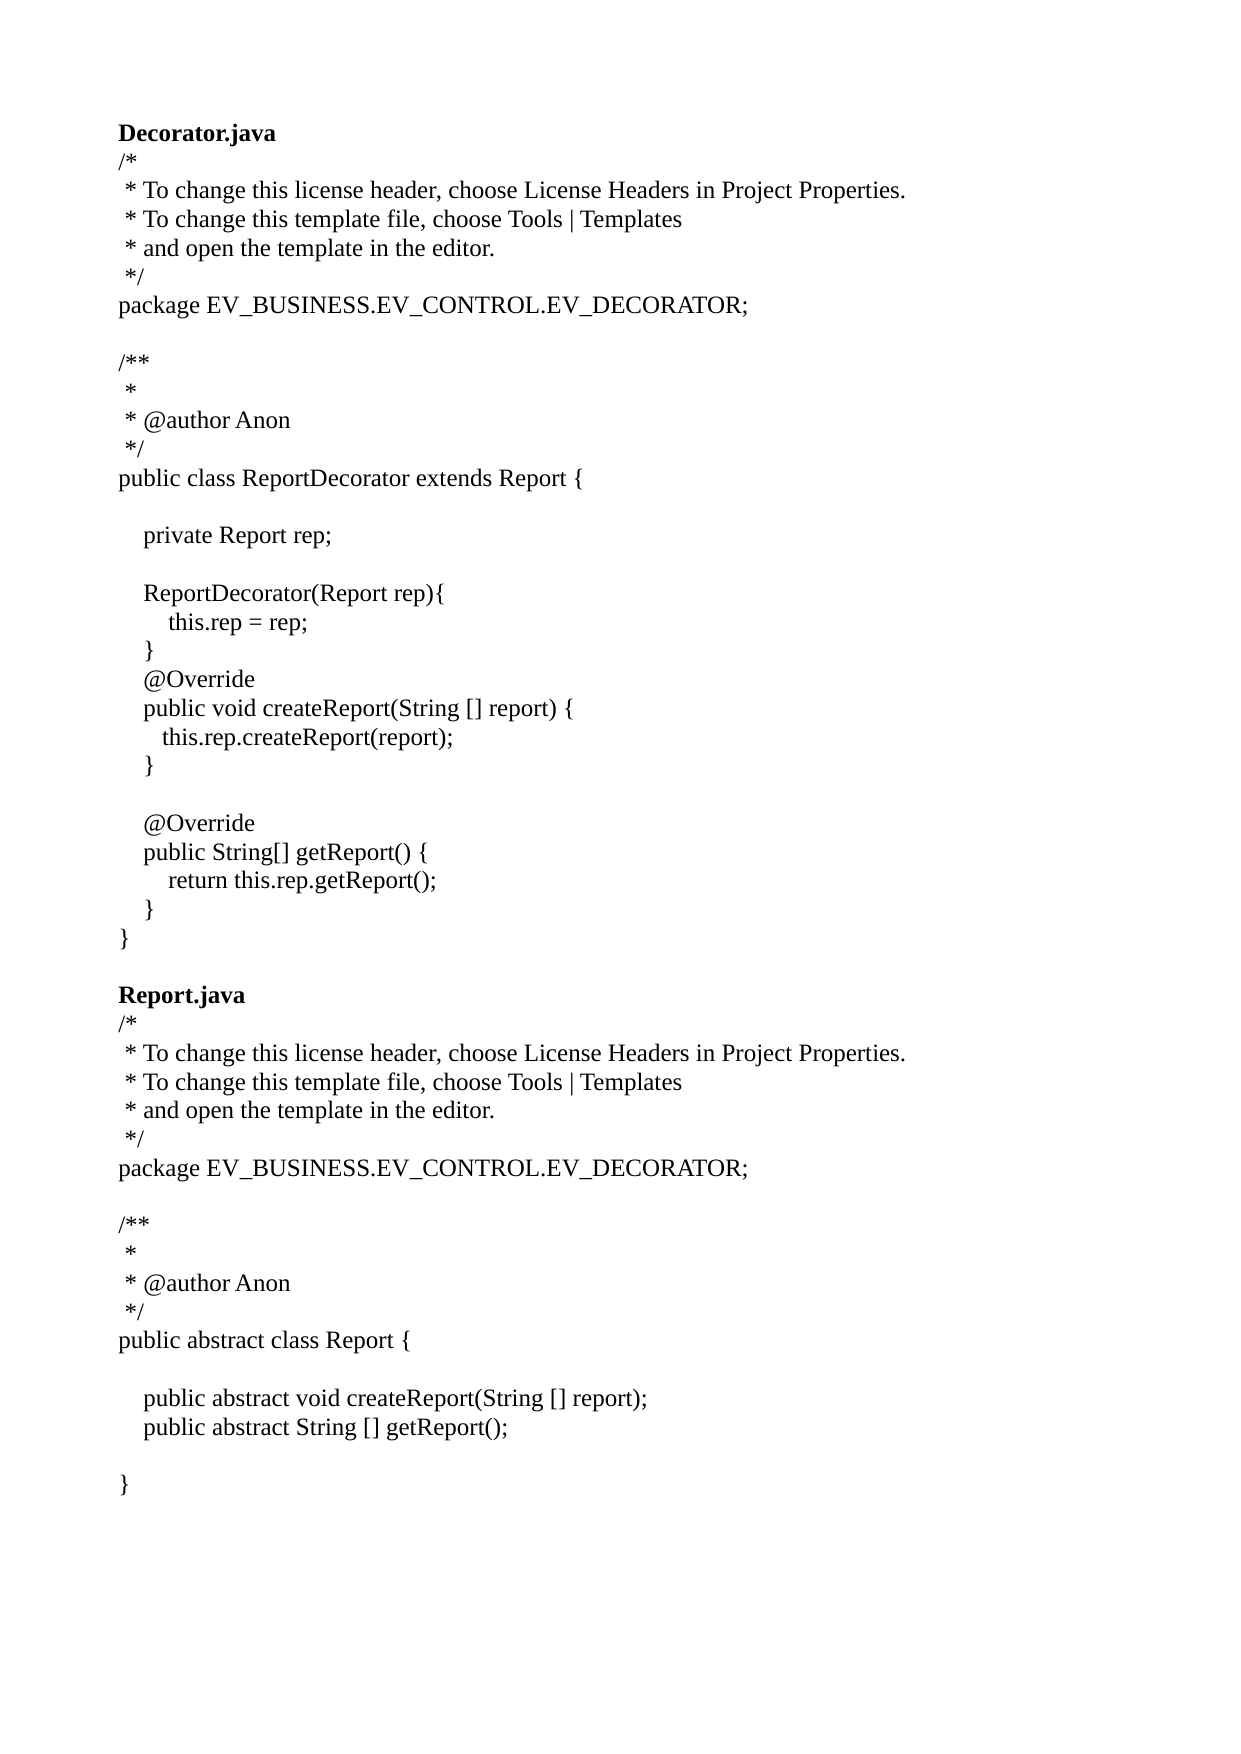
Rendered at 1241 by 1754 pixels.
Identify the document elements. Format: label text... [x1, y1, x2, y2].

text */ [118, 1124, 1122, 1153]
text * and open the template in the editor. [118, 1096, 1122, 1124]
text /* [118, 147, 1122, 176]
text } [118, 1469, 1122, 1498]
text public void createReport(String [] report) { [118, 693, 1122, 722]
text * To change this template file, choose Tools | Templates [118, 204, 1122, 233]
text * and open the template in the editor. [118, 233, 1122, 262]
text this.rep = rep; [118, 607, 1122, 636]
text Decorator.java [118, 118, 1122, 147]
text */ [118, 1297, 1122, 1326]
text @Override [118, 808, 1122, 837]
text public abstract class Report { [118, 1326, 1122, 1354]
text ReportDecorator(Report rep){ [118, 578, 1122, 607]
text private Report rep; [118, 521, 1122, 549]
text * To change this license header, choose License Headers in Project Properties. [118, 176, 1122, 204]
text * @author Anon [118, 406, 1122, 434]
text return this.rep.getReport(); [118, 866, 1122, 894]
text package EV_BUSINESS.EV_CONTROL.EV_DECORATOR; [118, 291, 1122, 319]
text } [118, 636, 1122, 664]
text /** [118, 348, 1122, 377]
text Report.java [118, 981, 1122, 1009]
text package EV_BUSINESS.EV_CONTROL.EV_DECORATOR; [118, 1153, 1122, 1182]
text public abstract String [] getReport(); [118, 1412, 1122, 1441]
text this.rep.createReport(report); [118, 722, 1122, 751]
text * To change this template file, choose Tools | Templates [118, 1067, 1122, 1096]
text */ [118, 262, 1122, 291]
text /* [118, 1009, 1122, 1038]
text /** [118, 1211, 1122, 1239]
text } [118, 894, 1122, 923]
text } [118, 751, 1122, 779]
text public String[] getReport() { [118, 837, 1122, 866]
text * @author Anon [118, 1268, 1122, 1297]
text * [118, 377, 1122, 406]
text public abstract void createReport(String [] report); [118, 1383, 1122, 1412]
text } [118, 923, 1122, 952]
text public class ReportDecorator extends Report { [118, 463, 1122, 492]
text @Override [118, 664, 1122, 693]
text * To change this license header, choose License Headers in Project Properties. [118, 1038, 1122, 1067]
text */ [118, 434, 1122, 463]
text * [118, 1239, 1122, 1268]
